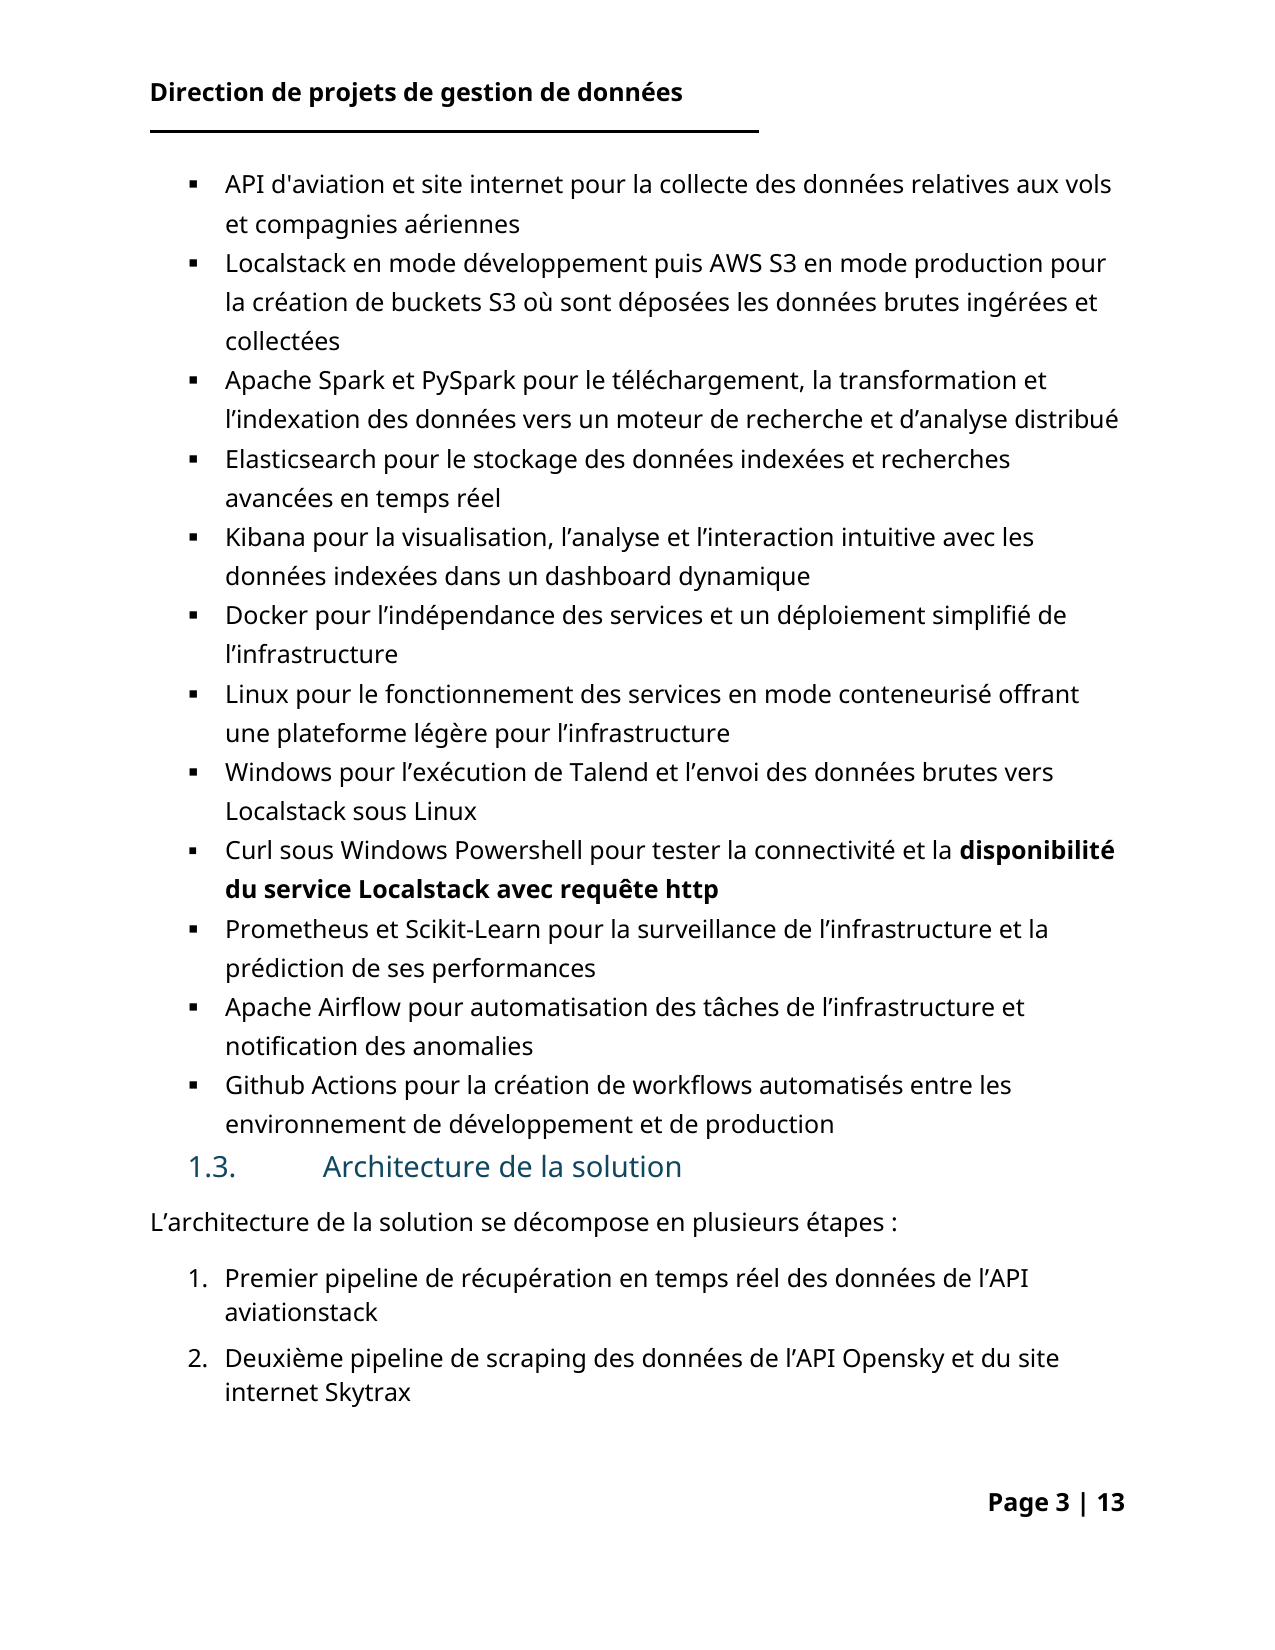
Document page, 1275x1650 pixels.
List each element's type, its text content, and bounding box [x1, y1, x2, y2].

list Apache Airflow pour automatisation des tâches de l’infrastructure et notification des anomalies [187, 990, 1125, 1063]
list Localstack en mode développement puis AWS S3 en mode production pour la création de buckets S3 où sont déposées les données brutes ingérées et collectées [187, 246, 1125, 358]
list Elasticsearch pour le stockage des données indexées et recherches avancées en temps réel [187, 441, 1125, 514]
list Github Actions pour la création de workflows automatisés entre les environnement de développement et de production [187, 1068, 1125, 1141]
text L’architecture de la solution se décompose en plusieurs étapes : [150, 1204, 1125, 1238]
list Apache Spark et PySpark pour le téléchargement, la transformation et l’indexation des données vers un moteur de recherche et d’analyse distribué [187, 363, 1125, 436]
list Linux pour le fonctionnement des services en mode conteneurisé offrant une plateforme légère pour l’infrastructure [187, 676, 1125, 749]
list Premier pipeline de récupération en temps réel des données de l’API aviationstack [187, 1260, 1125, 1328]
list Curl sous Windows Powershell pour tester la connectivité et la disponibilité du service Localstack avec requête http [187, 833, 1125, 906]
list Windows pour l’exécution de Talend et l’envoi des données brutes vers Localstack sous Linux [187, 755, 1125, 828]
list Kibana pour la visualisation, l’analyse et l’interaction intuitive avec les données indexées dans un dashboard dynamique [187, 520, 1125, 593]
list Architecture de la solution [187, 1146, 1125, 1186]
list API d'aviation et site internet pour la collecte des données relatives aux vols et compagnies aériennes [187, 167, 1125, 240]
list Deuxième pipeline de scraping des données de l’API Opensky et du site internet Skytrax [187, 1341, 1125, 1409]
list Docker pour l’indépendance des services et un déploiement simplifié de l’infrastructure [187, 598, 1125, 671]
list Prometheus et Scikit-Learn pour la surveillance de l’infrastructure et la prédiction de ses performances [187, 911, 1125, 984]
